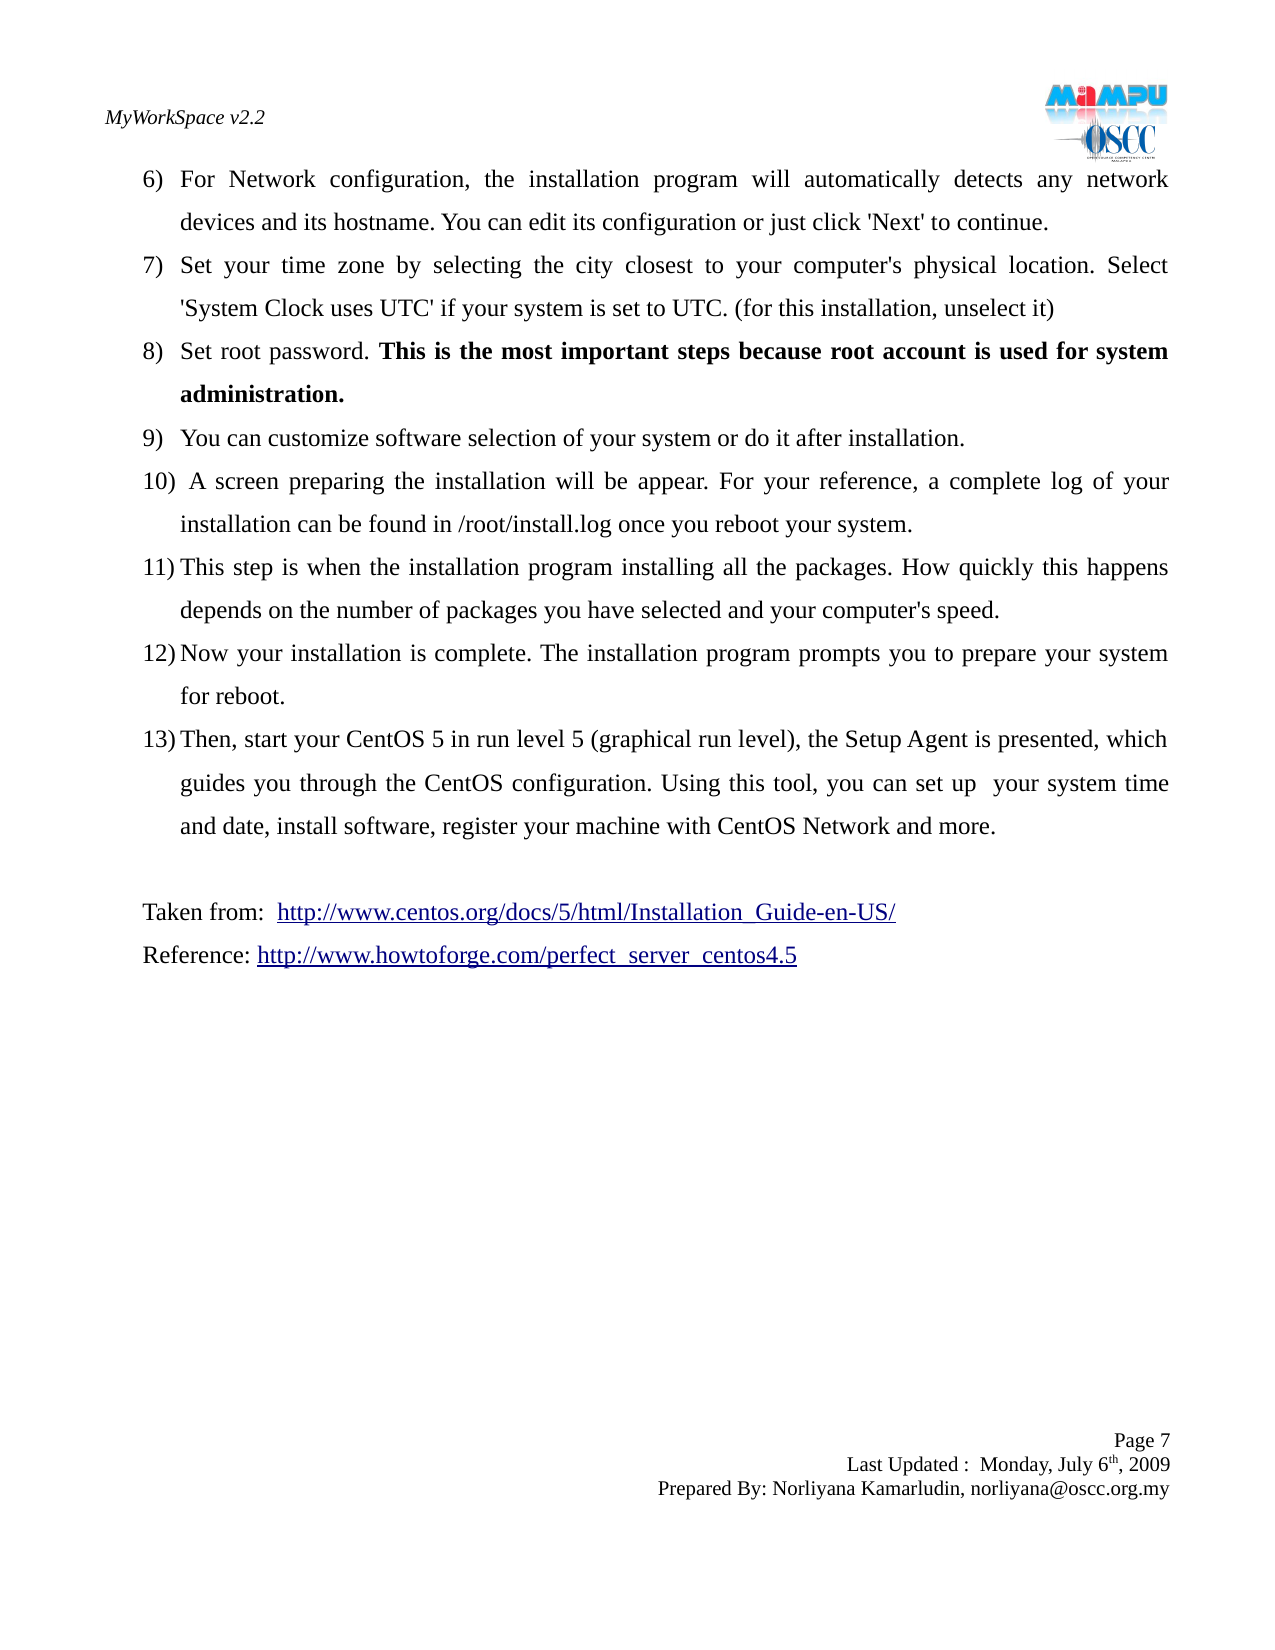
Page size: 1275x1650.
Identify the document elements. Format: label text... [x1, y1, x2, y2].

text Reference: http://www.howtoforge.com/perfect_server_centos4.5 [105, 940, 1170, 969]
list Then, start your CentOS 5 in run level 5 (graphical run level), the Setup Agent is presented, which guides you through the CentOS configuration. Using this tool, you can set up your system time and date, install software, register your machine with CentOS Network and more. [142, 724, 1170, 839]
picture [1045, 69, 1168, 163]
list Set your time zone by selecting the city closest to your computer's physical location. Select 'System Clock uses UTC' if your system is set to UTC. (for this installation, unselect it) [142, 250, 1170, 322]
list Now your installation is complete. The installation program prompts you to prepare your system for reboot. [142, 638, 1170, 710]
list A screen preparing the installation will be appear. For your reference, a complete log of your installation can be found in /root/install.log once you reboot your system. [142, 466, 1170, 538]
list For Network configuration, the installation program will automatically detects any network devices and its hostname. You can edit its configuration or just click 'Next' to continue. [142, 164, 1170, 236]
list Set root password. This is the most important steps because root account is used for system administration. [142, 336, 1170, 408]
list This step is when the installation program installing all the packages. How quickly this happens depends on the number of packages you have selected and your computer's speed. [142, 552, 1170, 624]
text Taken from: http://www.centos.org/docs/5/html/Installation_Guide-en-US/ [105, 897, 1170, 926]
list You can customize software selection of your system or do it after installation. [142, 423, 1170, 451]
